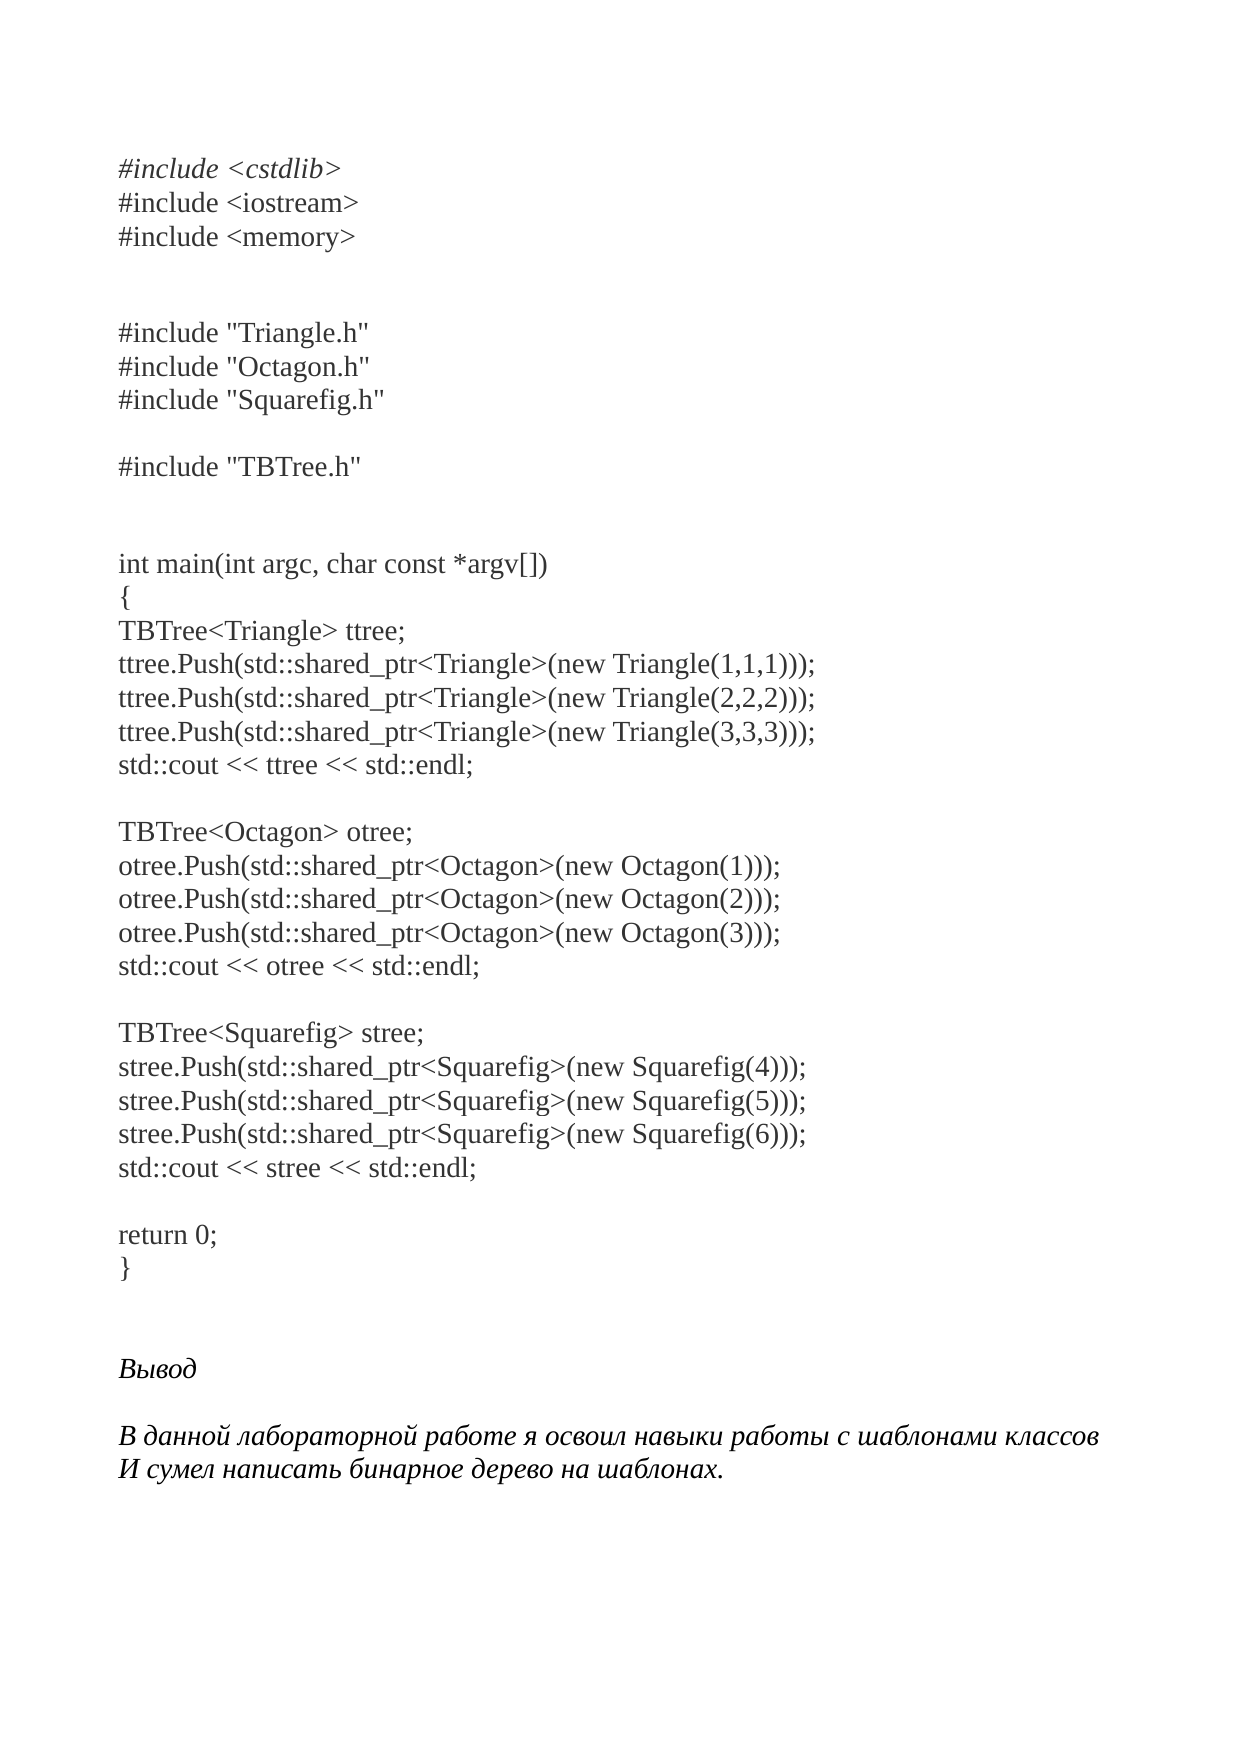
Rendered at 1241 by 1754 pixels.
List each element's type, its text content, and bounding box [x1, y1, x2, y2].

text TBTree<Octagon> otree; [118, 814, 1122, 848]
text ttree.Push(std::shared_ptr<Triangle>(new Triangle(1,1,1))); [118, 647, 1122, 680]
list В данной лабораторной работе я освоил навыки работы с шаблонами классов [118, 1418, 1122, 1452]
text #include "Triangle.h" [118, 315, 1122, 349]
text std::cout << ttree << std::endl; [118, 747, 1122, 781]
text #include <memory> [118, 219, 1122, 252]
text stree.Push(std::shared_ptr<Squarefig>(new Squarefig(6))); [118, 1116, 1122, 1150]
text otree.Push(std::shared_ptr<Octagon>(new Octagon(2))); [118, 881, 1122, 915]
text #include "TBTree.h" [118, 449, 1122, 483]
text #include <cstdlib> [118, 152, 1122, 185]
text #include "Octagon.h" [118, 349, 1122, 382]
text } [118, 1250, 1122, 1284]
text stree.Push(std::shared_ptr<Squarefig>(new Squarefig(5))); [118, 1083, 1122, 1116]
list И сумел написать бинарное дерево на шаблонах. [118, 1452, 1122, 1485]
text TBTree<Triangle> ttree; [118, 613, 1122, 647]
text std::cout << stree << std::endl; [118, 1150, 1122, 1183]
text otree.Push(std::shared_ptr<Octagon>(new Octagon(3))); [118, 915, 1122, 948]
text ttree.Push(std::shared_ptr<Triangle>(new Triangle(3,3,3))); [118, 714, 1122, 747]
text otree.Push(std::shared_ptr<Octagon>(new Octagon(1))); [118, 848, 1122, 881]
text #include <iostream> [118, 185, 1122, 219]
list Вывод [118, 1351, 1122, 1384]
text #include "Squarefig.h" [118, 382, 1122, 416]
text { [118, 579, 1122, 613]
text std::cout << otree << std::endl; [118, 948, 1122, 982]
text ttree.Push(std::shared_ptr<Triangle>(new Triangle(2,2,2))); [118, 680, 1122, 714]
text int main(int argc, char const *argv[]) [118, 546, 1122, 579]
text return 0; [118, 1217, 1122, 1250]
text TBTree<Squarefig> stree; [118, 1016, 1122, 1049]
text stree.Push(std::shared_ptr<Squarefig>(new Squarefig(4))); [118, 1049, 1122, 1083]
